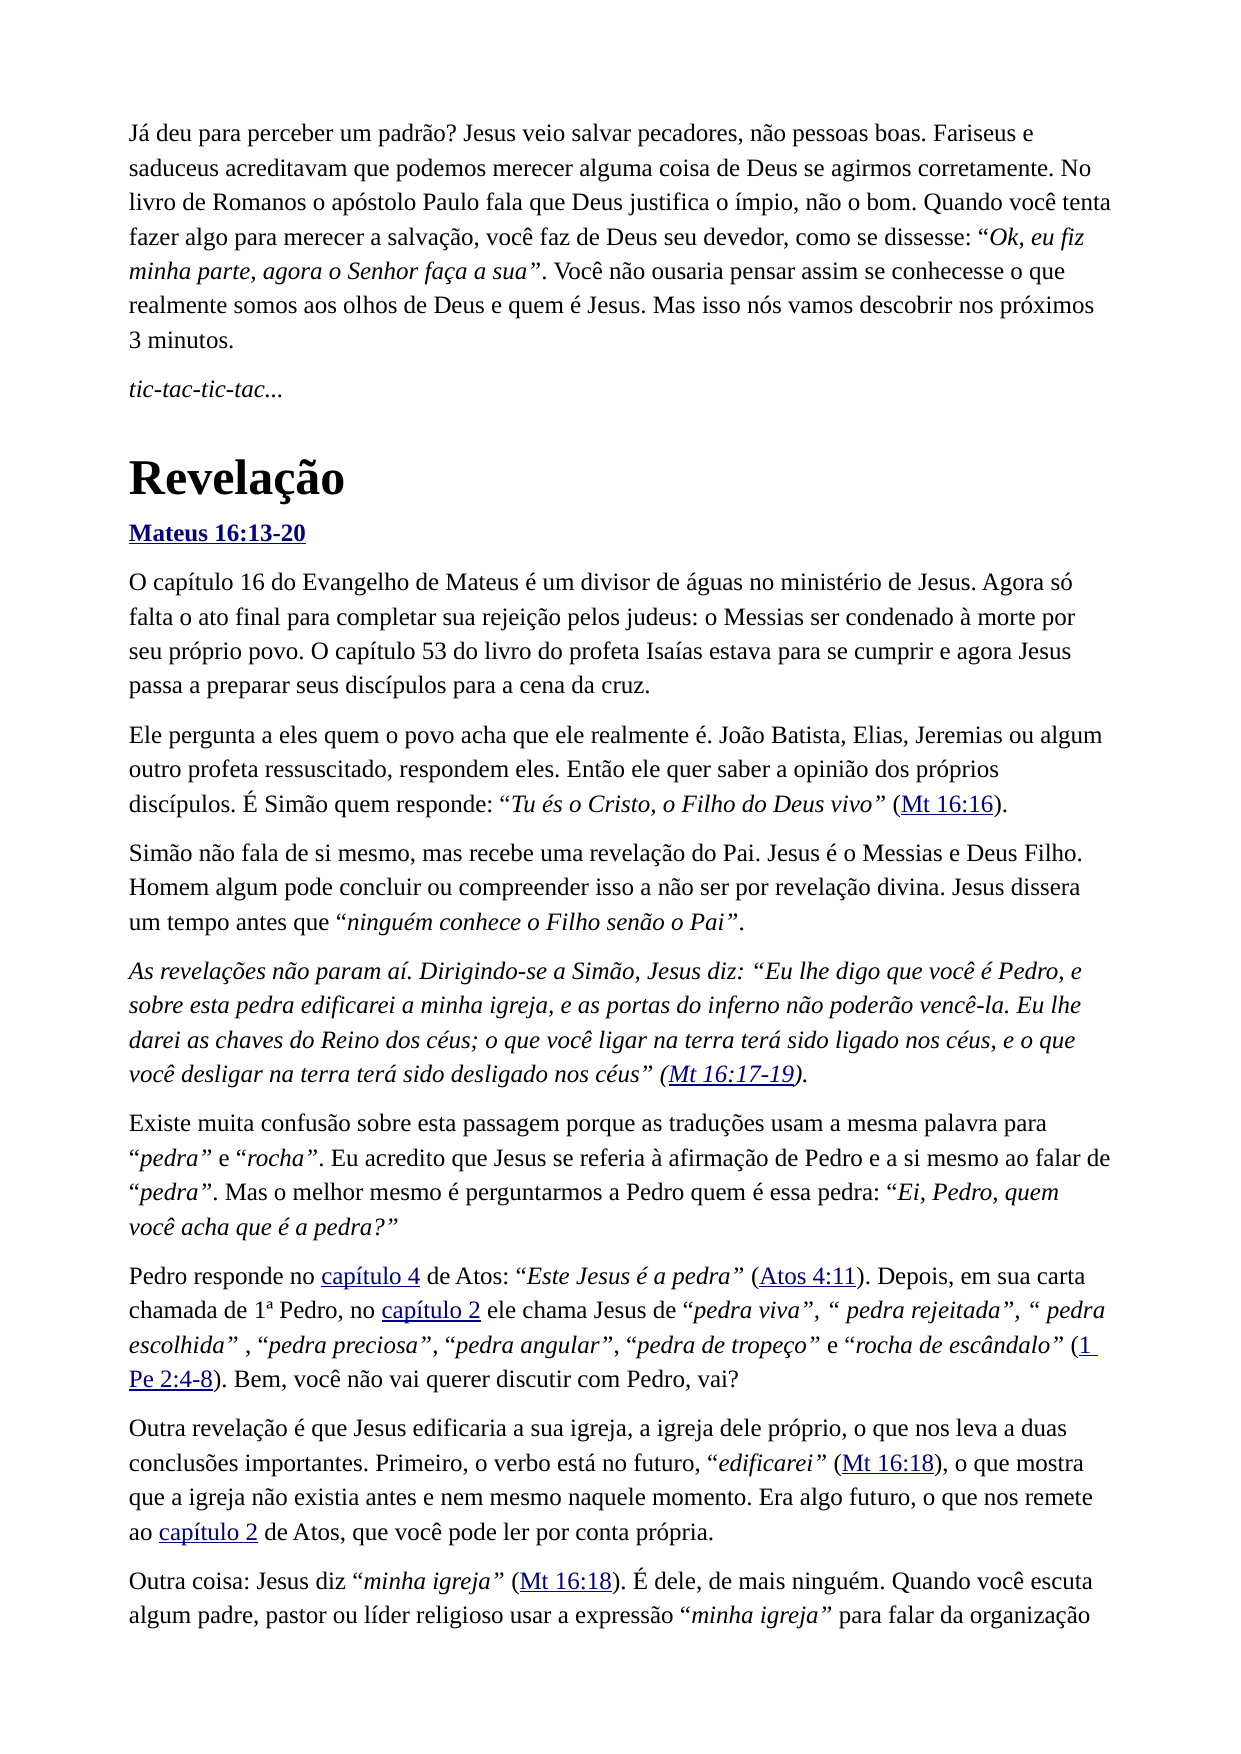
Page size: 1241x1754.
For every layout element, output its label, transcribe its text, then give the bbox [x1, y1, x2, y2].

text Outra revelação é que Jesus edificaria a sua igreja, a igreja dele próprio, o que nos leva a duas conclusões importantes. Primeiro, o verbo está no futuro, “edificarei” (Mt 16:18), o que mostra que a igreja não existia antes e nem mesmo naquele momento. Era algo futuro, o que nos remete ao capítulo 2 de Atos, que você pode ler por conta própria. [129, 1413, 1111, 1545]
text As revelações não param aí. Dirigindo-se a Simão, Jesus diz: “Eu lhe digo que você é Pedro, e sobre esta pedra edificarei a minha igreja, e as portas do inferno não poderão vencê-la. Eu lhe darei as chaves do Reino dos céus; o que você ligar na terra terá sido ligado nos céus, e o que você desligar na terra terá sido desligado nos céus” (Mt 16:17-19). [129, 956, 1111, 1088]
text Ele pergunta a eles quem o povo acha que ele realmente é. João Batista, Elias, Jeremias ou algum outro profeta ressuscitado, respondem eles. Então ele quer saber a opinião dos próprios discípulos. É Simão quem responde: “Tu és o Cristo, o Filho do Deus vivo” (Mt 16:16). [129, 720, 1111, 817]
text Existe muita confusão sobre esta passagem porque as traduções usam a mesma palavra para “pedra” e “rocha”. Eu acredito que Jesus se referia à afirmação de Pedro e a si mesmo ao falar de “pedra”. Mas o melhor mesmo é perguntarmos a Pedro quem é essa pedra: “Ei, Pedro, quem você acha que é a pedra?” [129, 1108, 1111, 1240]
text Mateus 16:13-20 [129, 518, 1111, 547]
text Pedro responde no capítulo 4 de Atos: “Este Jesus é a pedra” (Atos 4:11). Depois, em sua carta chamada de 1ª Pedro, no capítulo 2 ele chama Jesus de “pedra viva”, “ pedra rejeitada”, “ pedra escolhida” , “pedra preciosa”, “pedra angular”, “pedra de tropeço” e “rocha de escândalo” (1 Pe 2:4-8). Bem, você não vai querer discutir com Pedro, vai? [129, 1261, 1111, 1393]
subtitle Revelação [129, 448, 1111, 506]
text Já deu para perceber um padrão? Jesus veio salvar pecadores, não pessoas boas. Fariseus e saduceus acreditavam que podemos merecer alguma coisa de Deus se agirmos corretamente. No livro de Romanos o apóstolo Paulo fala que Deus justifica o ímpio, não o bom. Quando você tenta fazer algo para merecer a salvação, você faz de Deus seu devedor, como se dissesse: “Ok, eu fiz minha parte, agora o Senhor faça a sua”. Você não ousaria pensar assim se conhecesse o que realmente somos aos olhos de Deus e quem é Jesus. Mas isso nós vamos descobrir nos próximos 3 minutos. [129, 118, 1111, 354]
text Outra coisa: Jesus diz “minha igreja” (Mt 16:18). É dele, de mais ninguém. Quando você escuta algum padre, pastor ou líder religioso usar a expressão “minha igreja” para falar da organização [129, 1566, 1111, 1629]
text Simão não fala de si mesmo, mas recebe uma revelação do Pai. Jesus é o Messias e Deus Filho. Homem algum pode concluir ou compreender isso a não ser por revelação divina. Jesus dissera um tempo antes que “ninguém conhece o Filho senão o Pai”. [129, 838, 1111, 935]
text O capítulo 16 do Evangelho de Mateus é um divisor de águas no ministério de Jesus. Agora só falta o ato final para completar sua rejeição pelos judeus: o Messias ser condenado à morte por seu próprio povo. O capítulo 53 do livro do profeta Isaías estava para se cumprir e agora Jesus passa a preparar seus discípulos para a cena da cruz. [129, 567, 1111, 699]
text tic-tac-tic-tac... [129, 374, 1111, 403]
